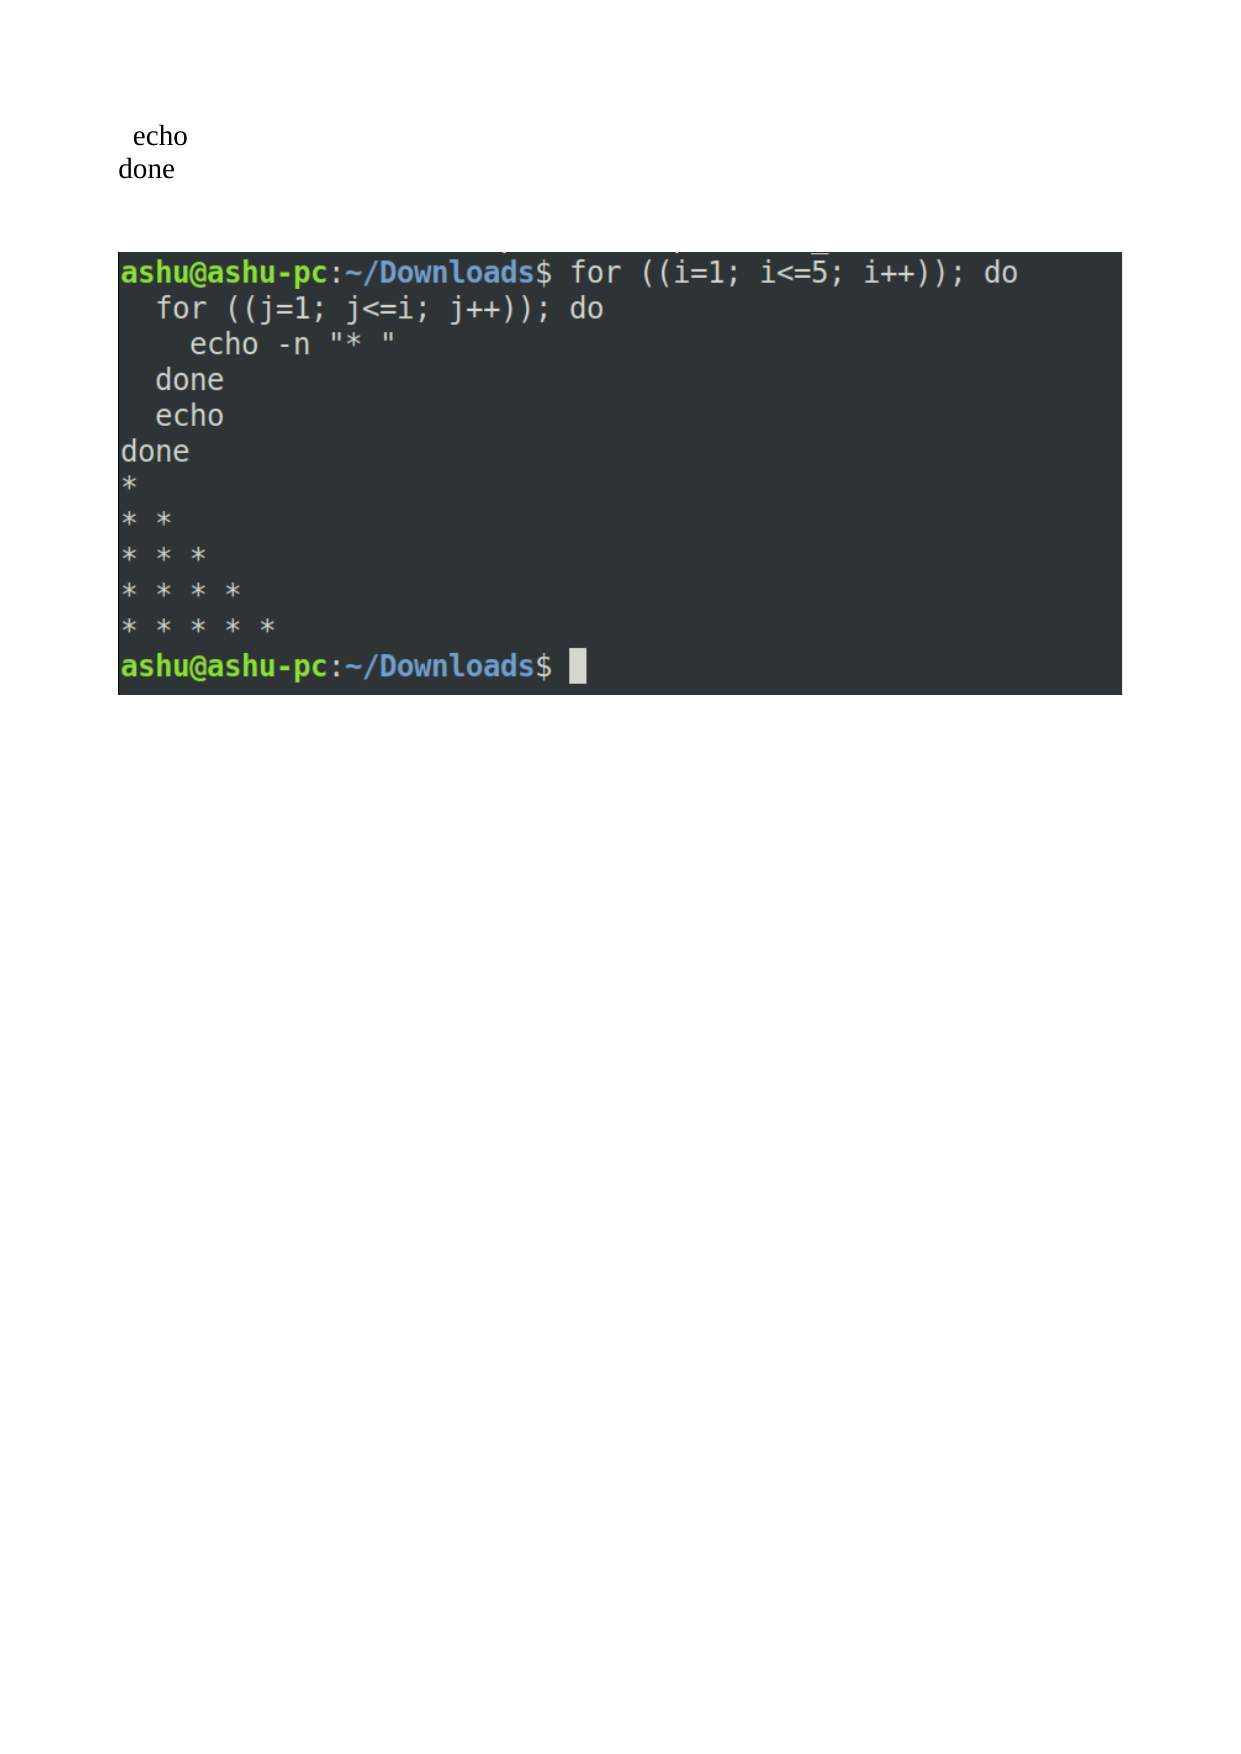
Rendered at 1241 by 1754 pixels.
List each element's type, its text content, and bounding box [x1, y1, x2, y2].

picture [118, 252, 1123, 695]
text done [118, 152, 1122, 185]
text echo [118, 118, 1122, 152]
